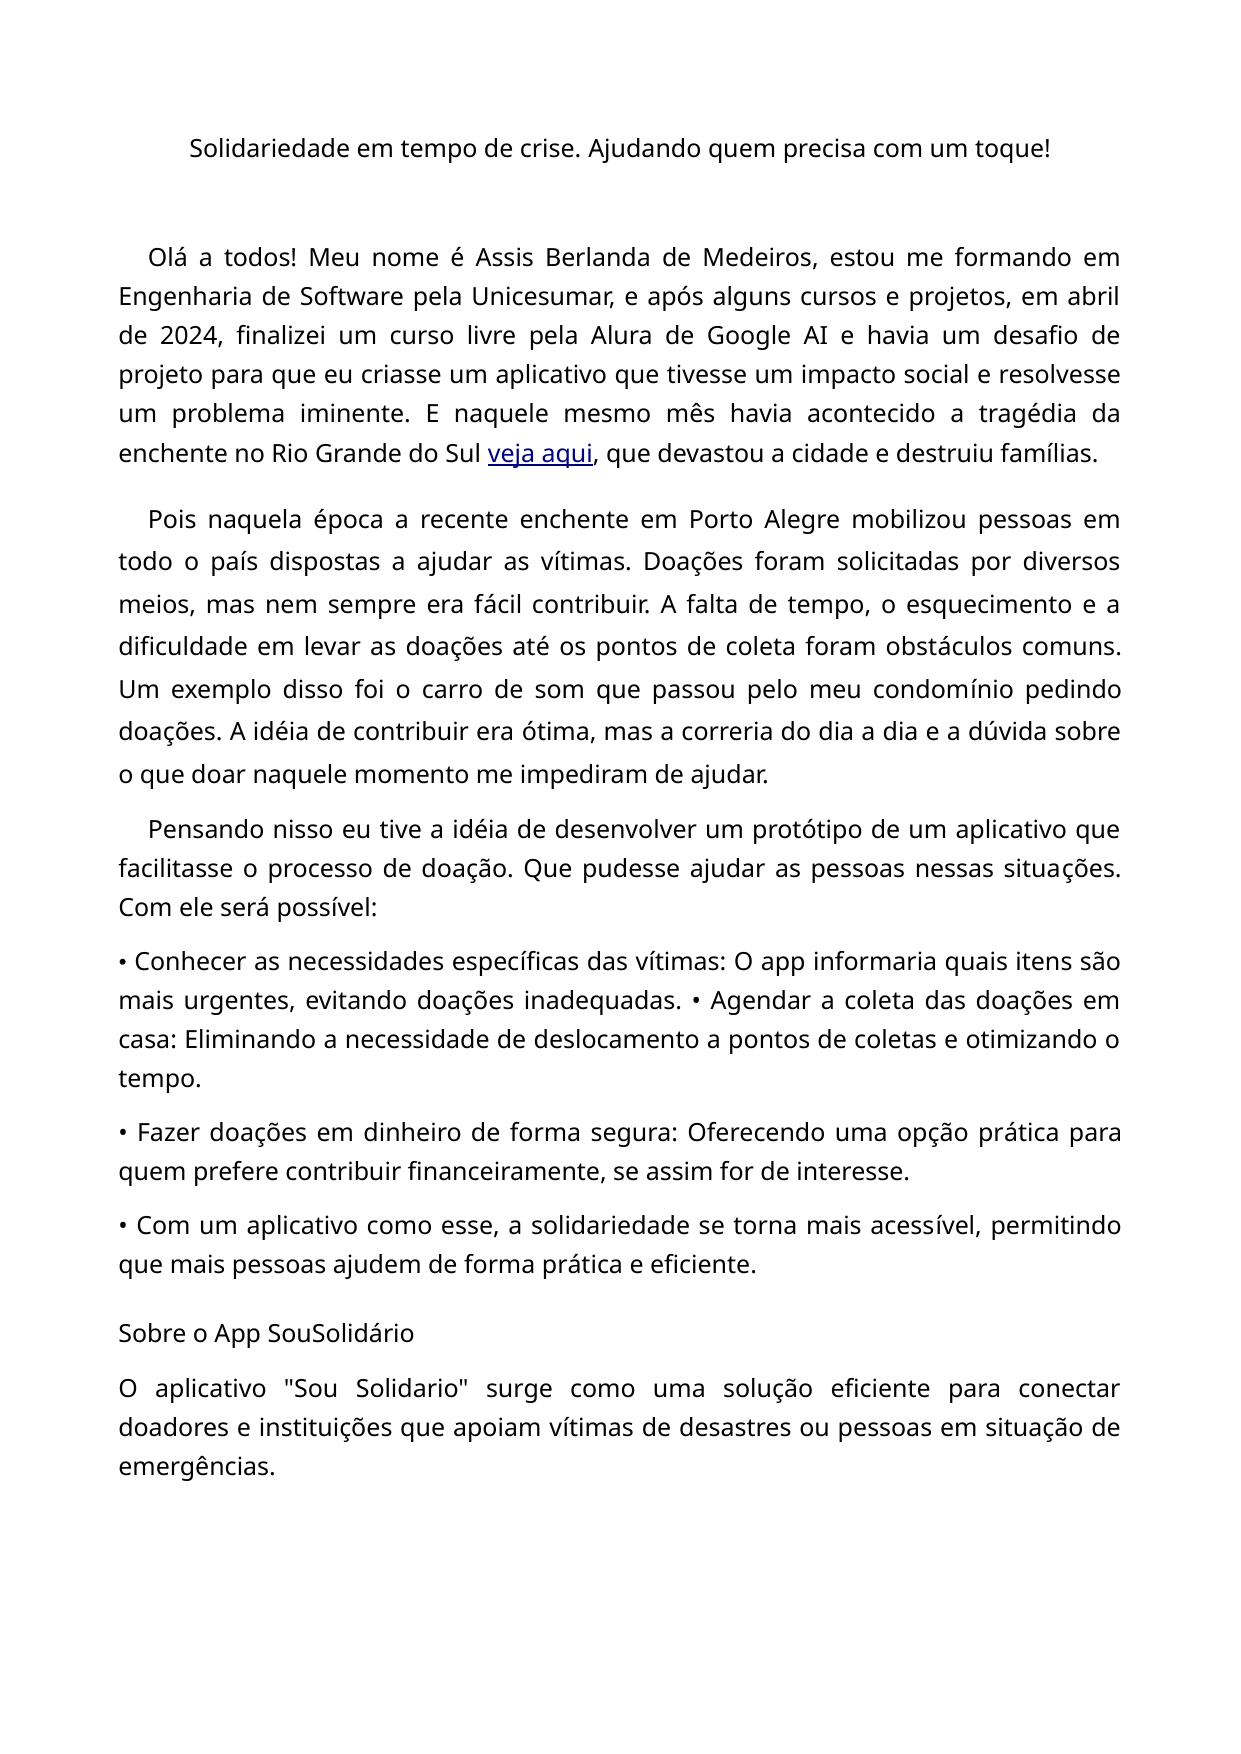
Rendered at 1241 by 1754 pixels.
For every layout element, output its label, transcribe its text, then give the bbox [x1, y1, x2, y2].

text Olá a todos! Meu nome é Assis Berlanda de Medeiros, estou me formando em Engenharia de Software pela Unicesumar, e após alguns cursos e projetos, em abril de 2024, finalizei um curso livre pela Alura de Google AI e havia um desafio de projeto para que eu criasse um aplicativo que tivesse um impacto social e resolvesse um problema iminente. E naquele mesmo mês havia acontecido a tragédia da enchente no Rio Grande do Sul veja aqui, que devastou a cidade e destruiu famílias. [118, 239, 1122, 469]
subtitle Sobre o App SouSolidário [118, 1315, 1122, 1349]
text • Fazer doações em dinheiro de forma segura: Oferecendo uma opção prática para quem prefere contribuir financeiramente, se assim for de interesse. [118, 1115, 1122, 1188]
subtitle Pois naquela época a recente enchente em Porto Alegre mobilizou pessoas em todo o país dispostas a ajudar as vítimas. Doações foram solicitadas por diversos meios, mas nem sempre era fácil contribuir. A falta de tempo, o esquecimento e a dificuldade em levar as doações até os pontos de coleta foram obstáculos comuns. Um exemplo disso foi o carro de som que passou pelo meu condomínio pedindo doações. A idéia de contribuir era ótima, mas a correria do dia a dia e a dúvida sobre o que doar naquele momento me impediram de ajudar. [118, 501, 1122, 791]
text • Conhecer as necessidades específicas das vítimas: O app informaria quais itens são mais urgentes, evitando doações inadequadas. • Agendar a coleta das doações em casa: Eliminando a necessidade de deslocamento a pontos de coletas e otimizando o tempo. [118, 943, 1122, 1095]
text Pensando nisso eu tive a idéia de desenvolver um protótipo de um aplicativo que facilitasse o processo de doação. Que pudesse ajudar as pessoas nessas situações. Com ele será possível: [118, 811, 1122, 924]
text • Com um aplicativo como esse, a solidariedade se torna mais acessível, permitindo que mais pessoas ajudem de forma prática e eficiente. [118, 1208, 1122, 1281]
text O aplicativo "Sou Solidario" surge como uma solução eficiente para conectar doadores e instituições que apoiam vítimas de desastres ou pessoas em situação de emergências. [118, 1370, 1122, 1483]
subtitle Solidariedade em tempo de crise. Ajudando quem precisa com um toque! [118, 131, 1122, 165]
